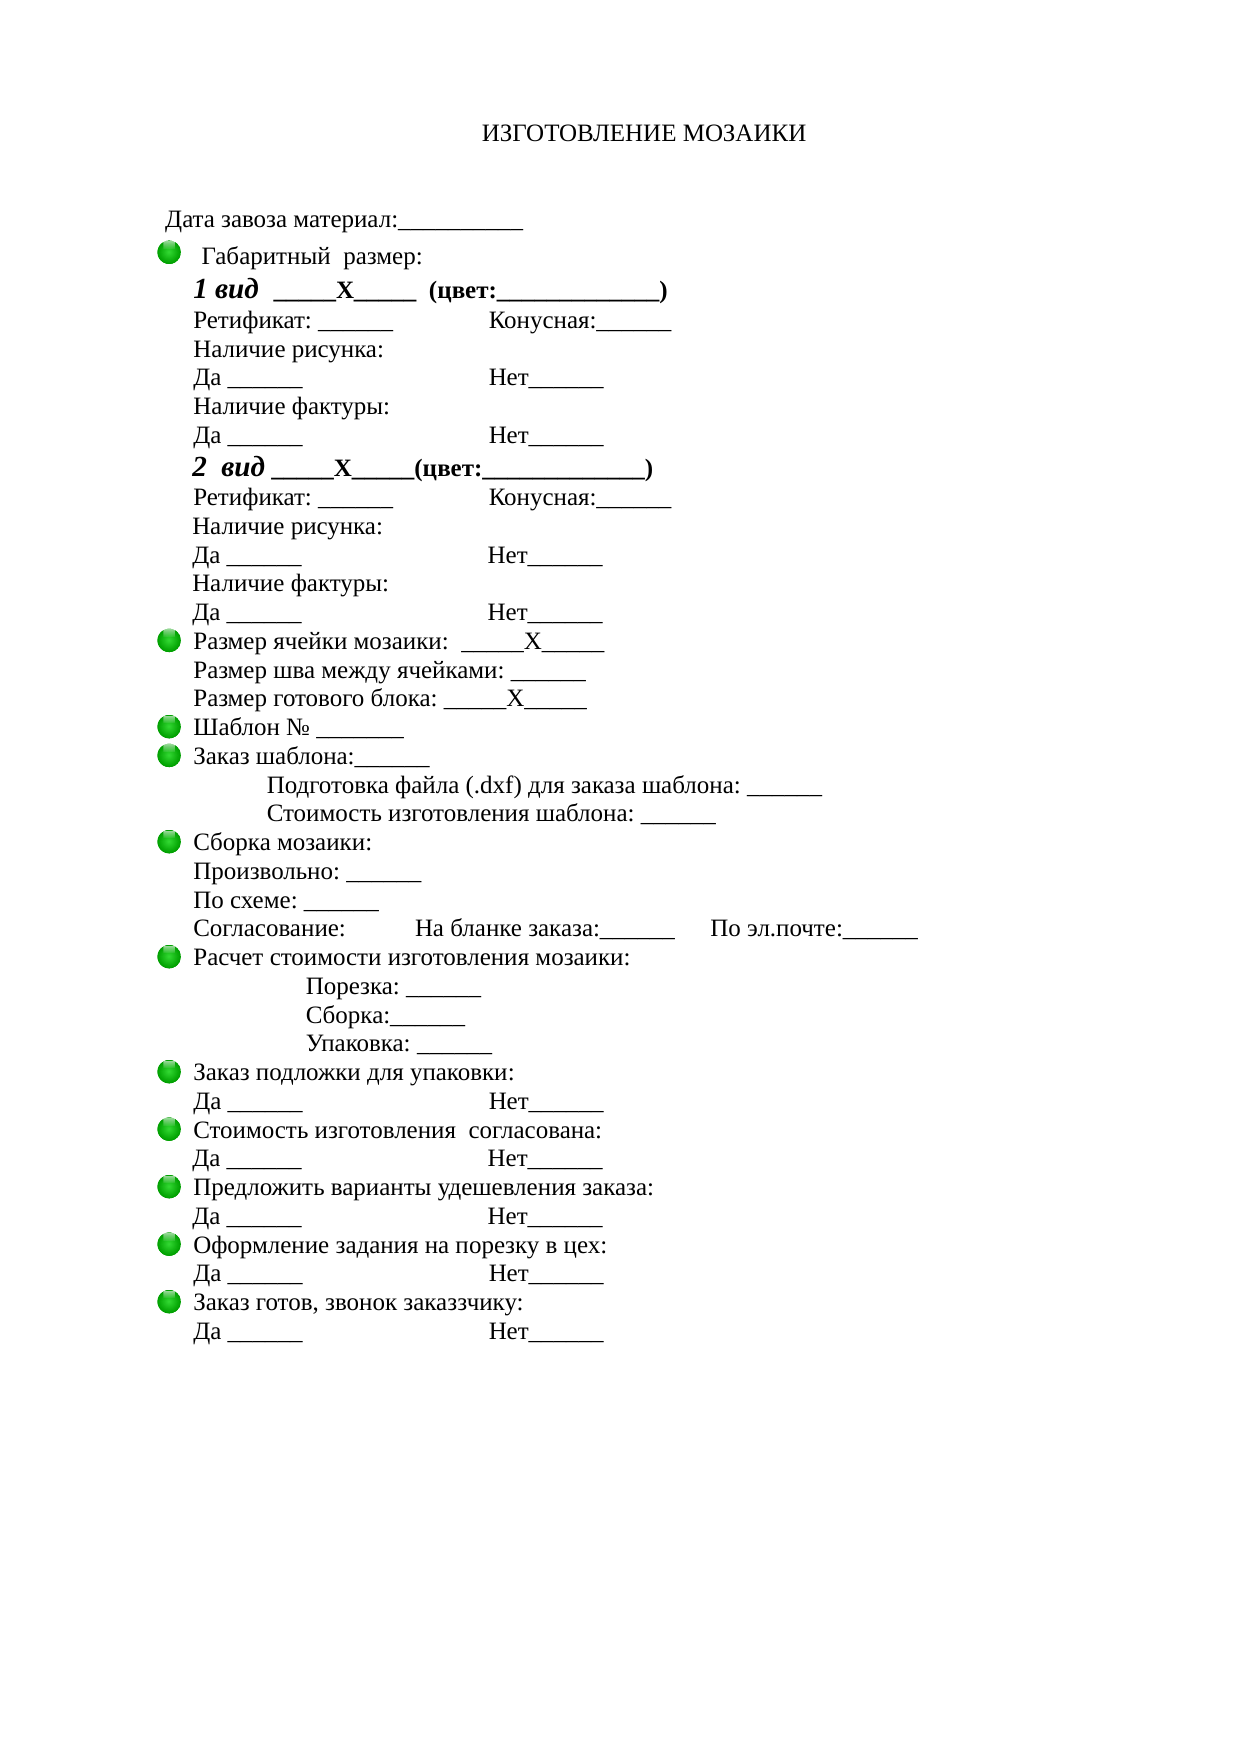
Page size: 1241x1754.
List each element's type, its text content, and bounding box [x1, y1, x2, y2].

text Да ______ Нет______ [118, 597, 1123, 626]
list По схеме: ______ [156, 885, 1123, 913]
list Заказ подложки для упаковки: [156, 1057, 1123, 1086]
list Заказ готов, звонок заказзчику: [156, 1287, 1123, 1316]
list Габаритный размер: [156, 233, 1123, 271]
list Стоимость изготовления шаблона: ______ [267, 798, 1123, 827]
text Да ______ Нет______ [118, 1201, 1123, 1230]
text ИЗГОТОВЛЕНИЕ МОЗАИКИ [118, 118, 1123, 147]
list Сборка мозаики: [156, 827, 1123, 856]
list Согласование: На бланке заказа:______ По эл.почте:______ [156, 913, 1123, 942]
list Оформление задания на порезку в цех: [156, 1230, 1123, 1258]
text Дата завоза материал:__________ [118, 204, 1123, 233]
list Стоимость изготовления согласована: [156, 1115, 1123, 1143]
list Размер ячейки мозаики: _____Х_____ [156, 626, 1123, 655]
list Да ______ Нет______ [156, 362, 1123, 391]
list Предложить варианты удешевления заказа: [156, 1172, 1123, 1201]
list Расчет стоимости изготовления мозаики: [156, 942, 1123, 971]
list Заказ шаблона:______ [118, 741, 1123, 770]
text Наличие фактуры: [118, 568, 1123, 597]
list Да ______ Нет______ [156, 1316, 1123, 1345]
list Сборка:______ [268, 1000, 1123, 1028]
text Наличие рисунка: [118, 511, 1123, 540]
list Шаблон № _______ [156, 712, 1123, 741]
list Упаковка: ______ [268, 1028, 1123, 1057]
text Да ______ Нет______ [118, 540, 1123, 568]
list Наличие фактуры: [156, 391, 1123, 420]
list Ретификат: ______ Конусная:______ [156, 305, 1123, 334]
text Да ______ Нет______ [118, 1143, 1123, 1172]
list Произвольно: ______ [156, 856, 1123, 885]
list Да ______ Нет______ [156, 1258, 1123, 1287]
list Размер готового блока: _____Х_____ [156, 683, 1123, 712]
list Порезка: ______ [268, 971, 1123, 1000]
list Да ______ Нет______ [156, 1086, 1123, 1115]
list Размер шва между ячейками: ______ [156, 655, 1123, 683]
text 2 вид _____Х_____(цвет:_____________) [118, 449, 1123, 482]
list Подготовка файла (.dxf) для заказа шаблона: ______ [267, 770, 1123, 798]
list 1 вид _____Х_____ (цвет:_____________) [156, 271, 1123, 305]
list Наличие рисунка: [156, 334, 1123, 362]
list Ретификат: ______ Конусная:______ [156, 482, 1123, 511]
list Да ______ Нет______ [156, 420, 1123, 449]
